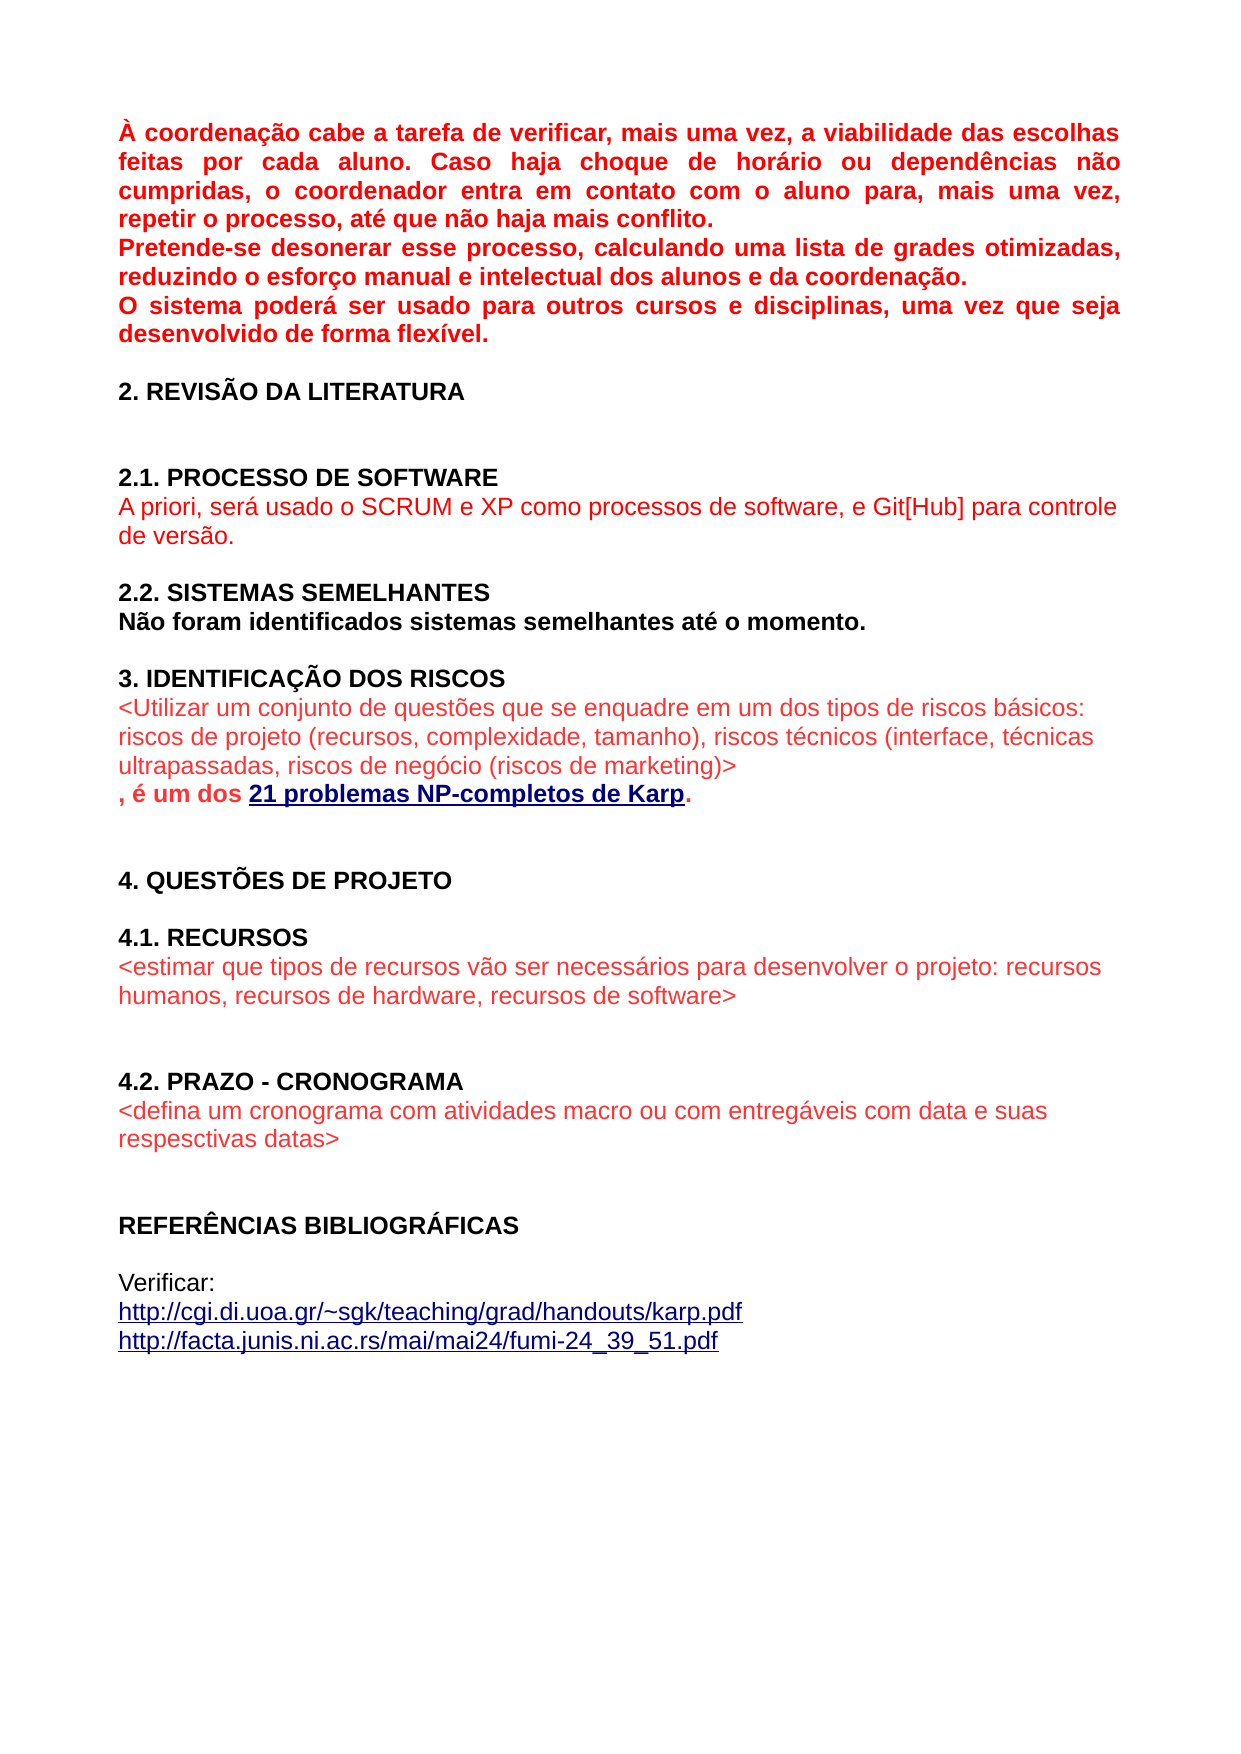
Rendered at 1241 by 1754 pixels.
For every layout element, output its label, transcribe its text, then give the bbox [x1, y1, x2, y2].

text http://facta.junis.ni.ac.rs/mai/mai24/fumi-24_39_51.pdf [118, 1326, 1122, 1354]
text Verificar: [118, 1268, 1122, 1297]
text 2.2. SISTEMAS SEMELHANTES [118, 578, 1122, 607]
text A priori, será usado o SCRUM e XP como processos de software, e Git[Hub] para controle de versão. [118, 492, 1122, 549]
text 4.2. PRAZO - CRONOGRAMA [118, 1067, 1122, 1096]
text , é um dos 21 problemas NP-completos de Karp. [118, 779, 1122, 808]
text <Utilizar um conjunto de questões que se enquadre em um dos tipos de riscos básicos: riscos de projeto (recursos, complexidade, tamanho), riscos técnicos (interface, técnicas ultrapassadas, riscos de negócio (riscos de marketing)> [118, 693, 1122, 779]
text 3. IDENTIFICAÇÃO DOS RISCOS [118, 664, 1122, 693]
text Pretende-se desonerar esse processo, calculando uma lista de grades otimizadas, reduzindo o esforço manual e intelectual dos alunos e da coordenação. [118, 233, 1122, 291]
text http://cgi.di.uoa.gr/~sgk/teaching/grad/handouts/karp.pdf [118, 1297, 1122, 1326]
text O sistema poderá ser usado para outros cursos e disciplinas, uma vez que seja desenvolvido de forma flexível. [118, 291, 1122, 348]
text <defina um cronograma com atividades macro ou com entregáveis com data e suas respesctivas datas> [118, 1096, 1122, 1153]
text Não foram identificados sistemas semelhantes até o momento. [118, 607, 1122, 636]
text 2.1. PROCESSO DE SOFTWARE [118, 463, 1122, 492]
text 2. REVISÃO DA LITERATURA [118, 377, 1122, 406]
text À coordenação cabe a tarefa de verificar, mais uma vez, a viabilidade das escolhas feitas por cada aluno. Caso haja choque de horário ou dependências não cumpridas, o coordenador entra em contato com o aluno para, mais uma vez, repetir o processo, até que não haja mais conflito. [118, 118, 1122, 233]
text <estimar que tipos de recursos vão ser necessários para desenvolver o projeto: recursos humanos, recursos de hardware, recursos de software> [118, 952, 1122, 1009]
text REFERÊNCIAS BIBLIOGRÁFICAS [118, 1211, 1122, 1239]
text 4.1. RECURSOS [118, 923, 1122, 952]
text 4. QUESTÕES DE PROJETO [118, 866, 1122, 894]
